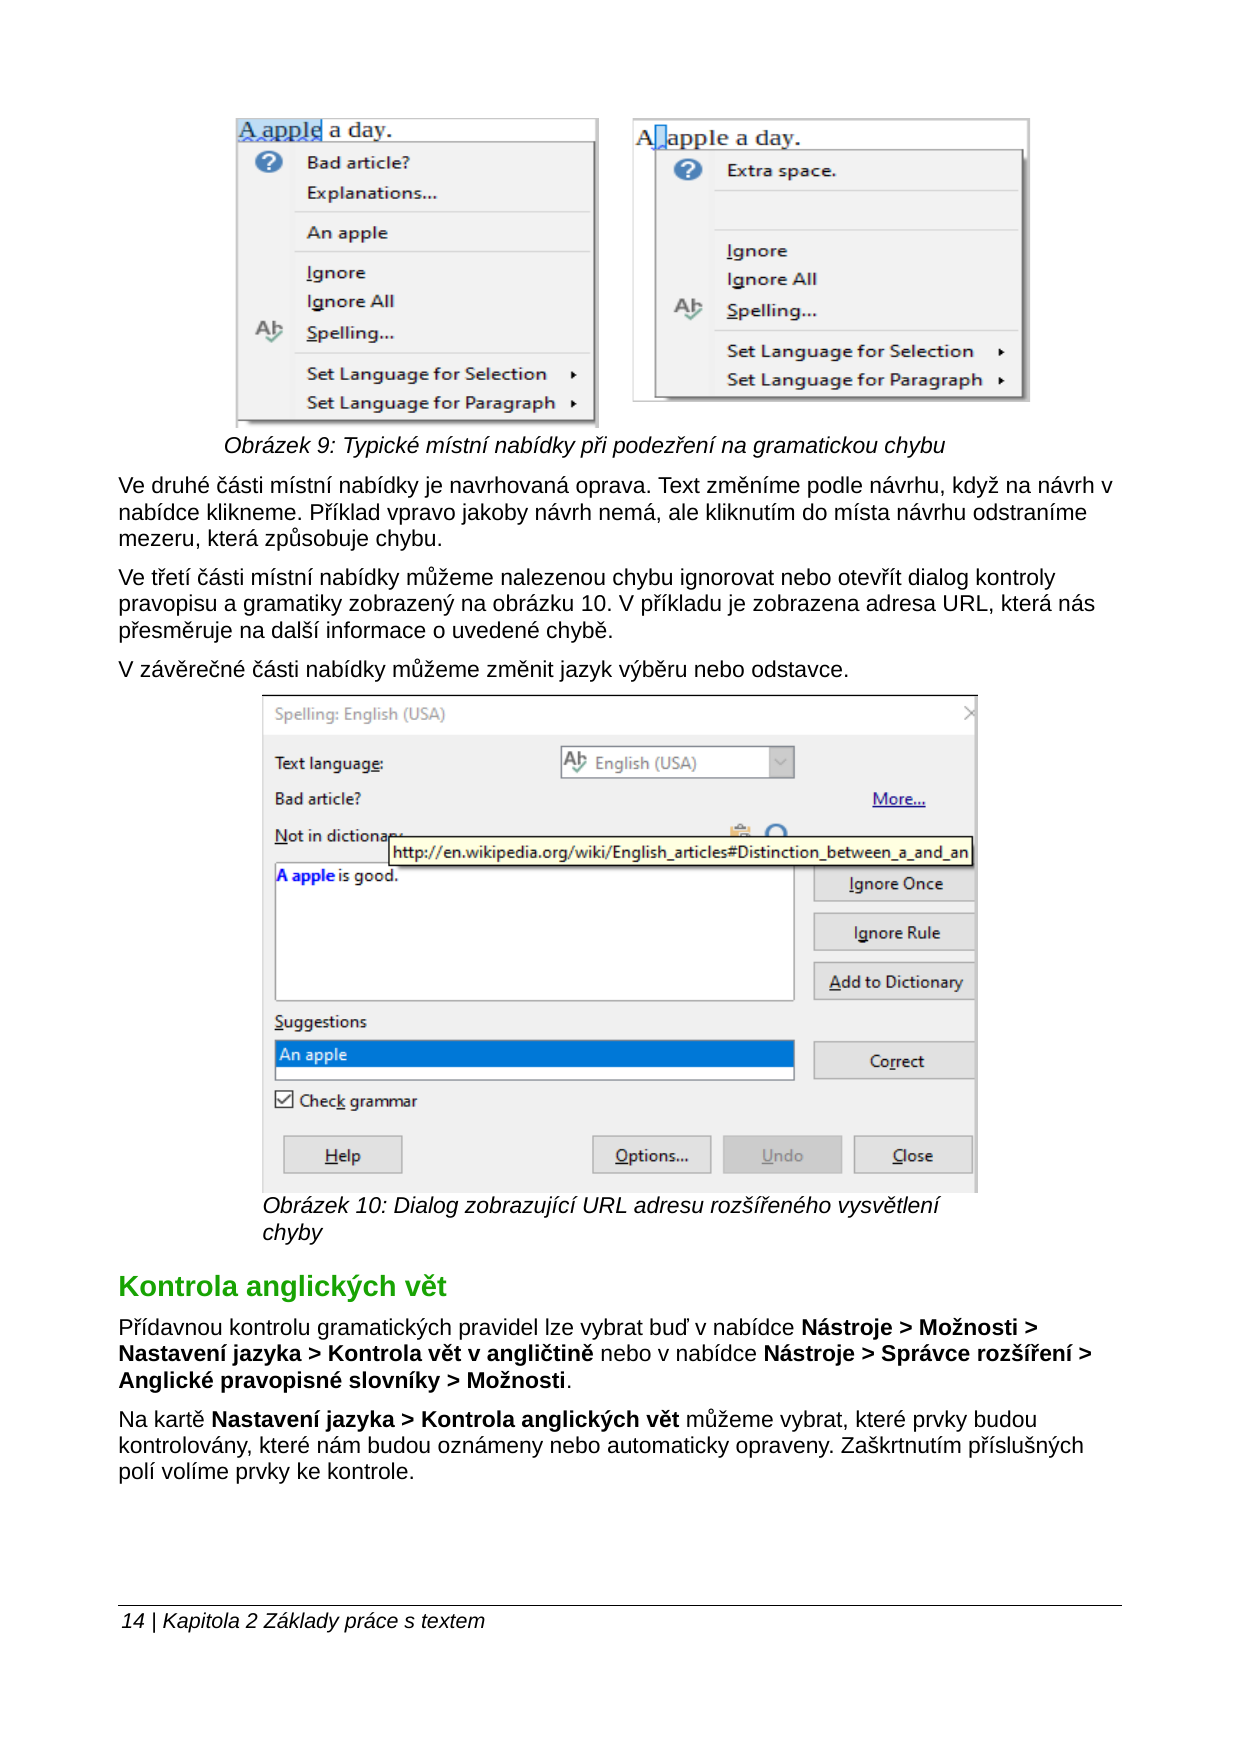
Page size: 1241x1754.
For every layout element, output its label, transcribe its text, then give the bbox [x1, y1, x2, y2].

table_header [224, 118, 620, 432]
text Přídavnou kontrolu gramatických pravidel lze vybrat buď v nabídce Nástroje > Možnosti > Nastavení jazyka > Kontrola vět v angličtině nebo v nabídce Nástroje > Správce rozšíření > Anglické pravopisné slovníky > Možnosti. [118, 1314, 1122, 1393]
subtitle Kontrola anglických vět [118, 1269, 1122, 1302]
picture [235, 118, 599, 428]
text Ve třetí části místní nabídky můžeme nalezenou chybu ignorovat nebo otevřít dialog kontroly pravopisu a gramatiky zobrazený na obrázku 10. V příkladu je zobrazena adresa URL, která nás přesměruje na další informace o uvedené chybě. [118, 564, 1122, 643]
text Na kartě Nastavení jazyka > Kontrola anglických vět můžeme vybrat, které prvky budou kontrolovány, které nám budou oznámeny nebo automaticky opraveny. Zaškrtnutím příslušných polí volíme prvky ke kontrole. [118, 1406, 1122, 1484]
text Obrázek 10: Dialog zobrazující URL adresu rozšířeného vysvětlení chyby [262, 1193, 978, 1245]
table_cell Obrázek 9: Typické místní nabídky při podezření na gramatickou chybu [224, 432, 1032, 472]
table_header [620, 118, 1032, 432]
picture [632, 118, 1031, 402]
text Ve druhé části místní nabídky je navrhovaná oprava. Text změníme podle návrhu, když na návrh v nabídce klikneme. Příklad vpravo jakoby návrh nemá, ale kliknutím do místa návrhu odstraníme mezeru, která způsobuje chybu. [118, 472, 1122, 552]
text V závěrečné části nabídky můžeme změnit jazyk výběru nebo odstavce. [118, 656, 1122, 682]
picture [262, 696, 978, 1193]
